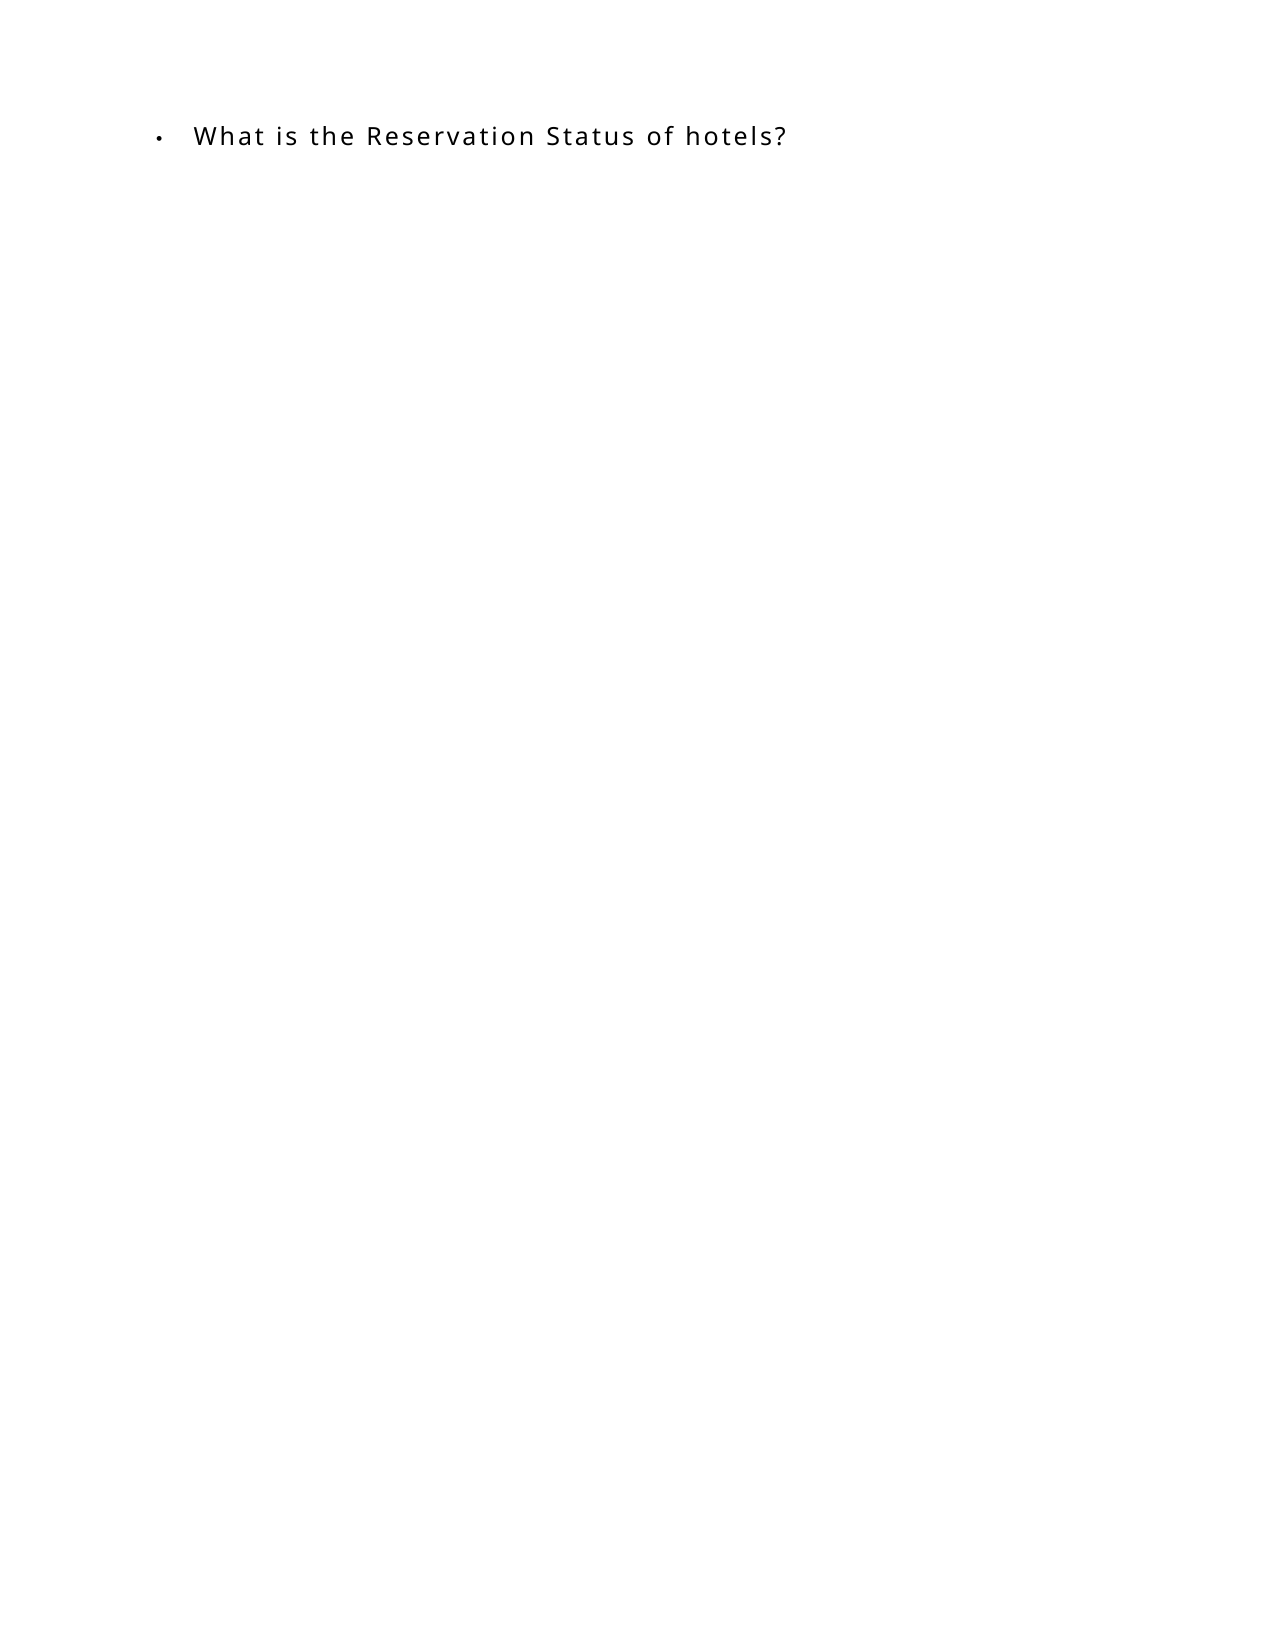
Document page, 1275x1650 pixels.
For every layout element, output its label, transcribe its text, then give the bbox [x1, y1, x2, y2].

list What is the Reservation Status of hotels? [156, 118, 1157, 152]
